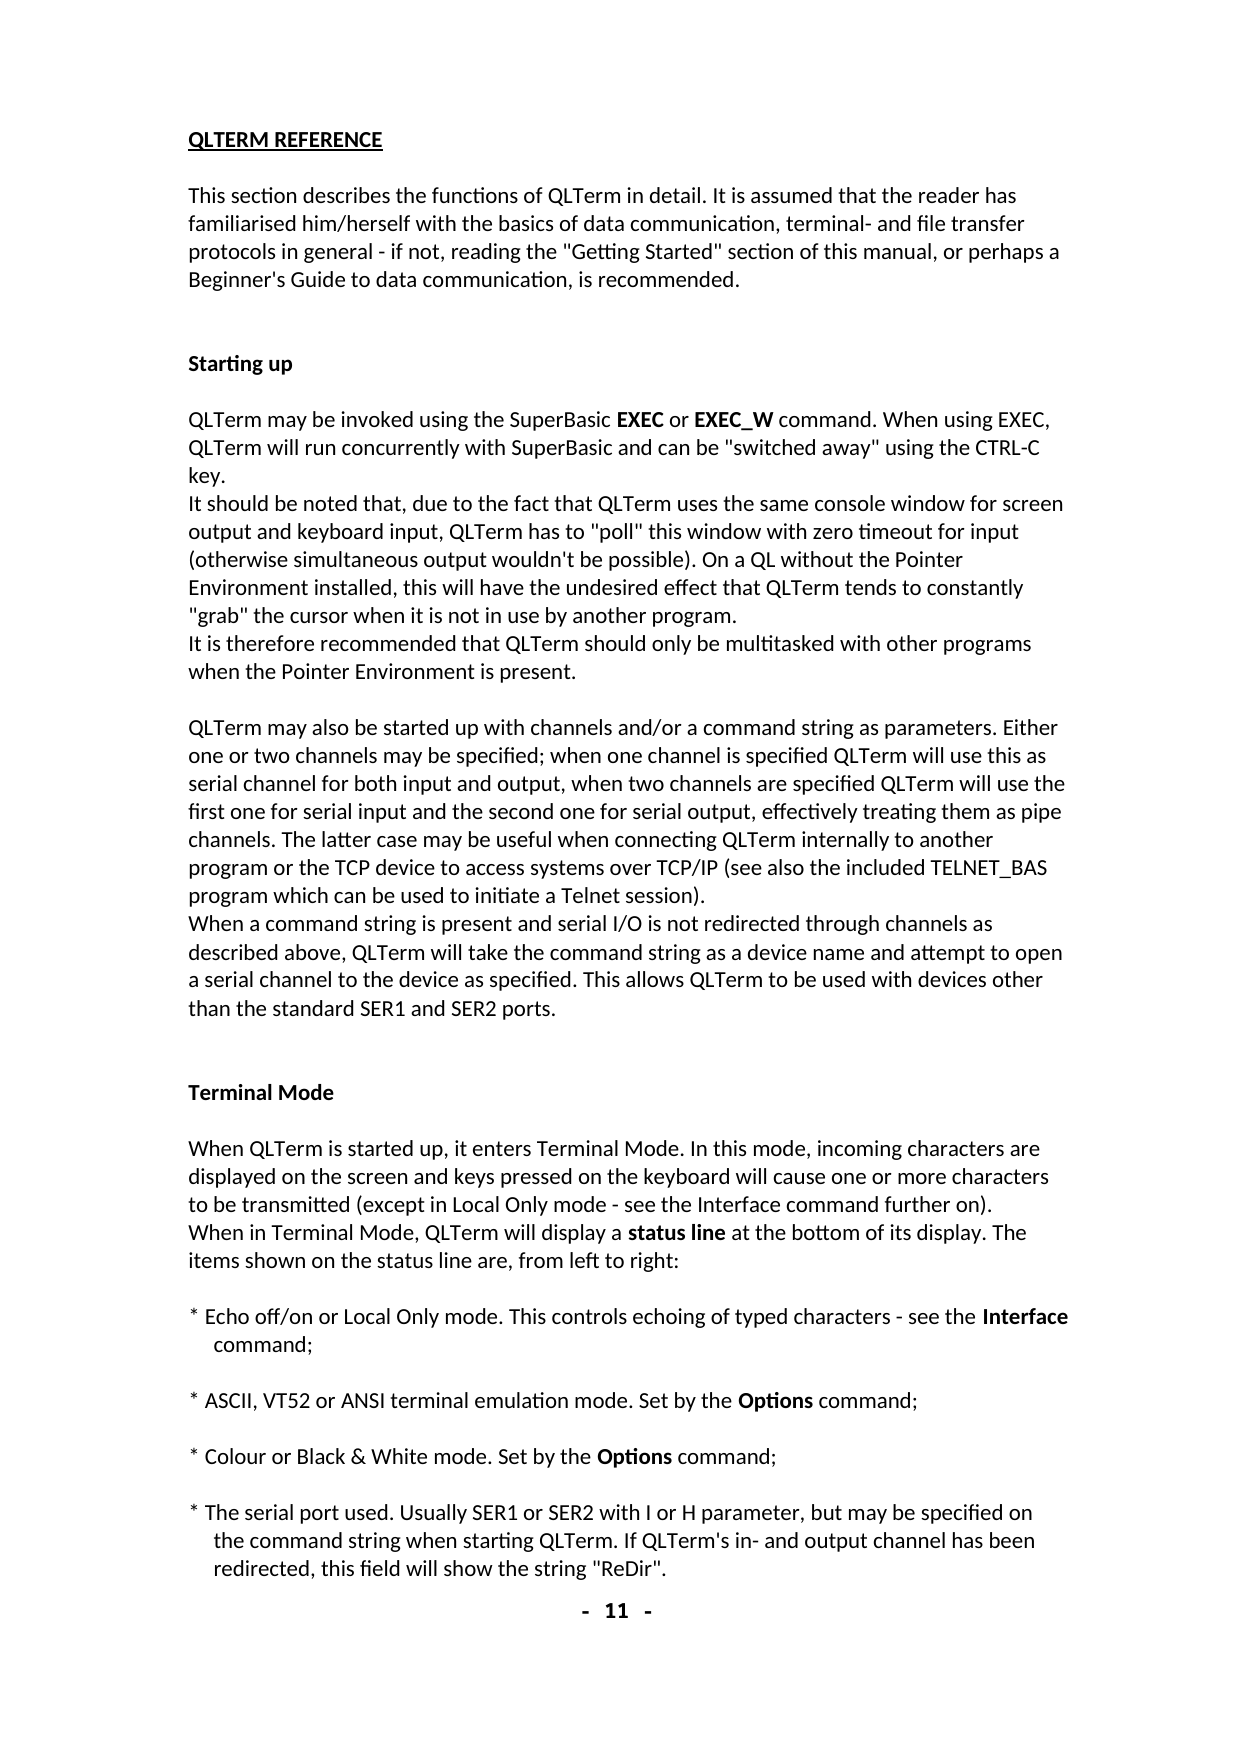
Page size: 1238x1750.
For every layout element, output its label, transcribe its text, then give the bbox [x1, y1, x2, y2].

text Starting up [188, 349, 1070, 377]
text When in Terminal Mode, QLTerm will display a status line at the bottom of its display. The items shown on the status line are, from left to right: [188, 1218, 1070, 1274]
text This section describes the functions of QLTerm in detail. It is assumed that the reader has familiarised him/herself with the basics of data communication, terminal- and file transfer protocols in general - if not, reading the "Getting Started" section of this manual, or perhaps a Beginner's Guide to data communication, is recommended. [188, 181, 1070, 293]
text * ASCII, VT52 or ANSI terminal emulation mode. Set by the Options command; [188, 1386, 1070, 1414]
text When QLTerm is started up, it enters Terminal Mode. In this mode, incoming characters are displayed on the screen and keys pressed on the keyboard will cause one or more characters to be transmitted (except in Local Only mode - see the Interface command further on). [188, 1134, 1070, 1218]
text * The serial port used. Usually SER1 or SER2 with I or H parameter, but may be specified on the command string when starting QLTerm. If QLTerm's in- and output channel has been redirected, this field will show the string "ReDir". [188, 1498, 1070, 1582]
text QLTERM REFERENCE [188, 125, 1070, 153]
text * Echo off/on or Local Only mode. This controls echoing of typed characters - see the Interface command; [188, 1302, 1070, 1358]
text It is therefore recommended that QLTerm should only be multitasked with other programs when the Pointer Environment is present. [188, 629, 1070, 685]
text It should be noted that, due to the fact that QLTerm uses the same console window for screen output and keyboard input, QLTerm has to "poll" this window with zero timeout for input (otherwise simultaneous output wouldn't be possible). On a QL without the Pointer Environment installed, this will have the undesired effect that QLTerm tends to constantly "grab" the cursor when it is not in use by another program. [188, 489, 1070, 629]
text Terminal Mode [188, 1078, 1070, 1106]
text When a command string is present and serial I/O is not redirected through channels as described above, QLTerm will take the command string as a device name and attempt to open a serial channel to the device as specified. This allows QLTerm to be used with devices other than the standard SER1 and SER2 ports. [188, 909, 1070, 1022]
text QLTerm may also be started up with channels and/or a command string as parameters. Either one or two channels may be specified; when one channel is specified QLTerm will use this as serial channel for both input and output, when two channels are specified QLTerm will use the first one for serial input and the second one for serial output, effectively treating them as pipe channels. The latter case may be useful when connecting QLTerm internally to another program or the TCP device to access systems over TCP/IP (see also the included TELNET_BAS program which can be used to initiate a Telnet session). [188, 713, 1070, 909]
text QLTerm may be invoked using the SuperBasic EXEC or EXEC_W command. When using EXEC, QLTerm will run concurrently with SuperBasic and can be "switched away" using the CTRL-C key. [188, 405, 1070, 489]
text * Colour or Black & White mode. Set by the Options command; [188, 1442, 1070, 1470]
